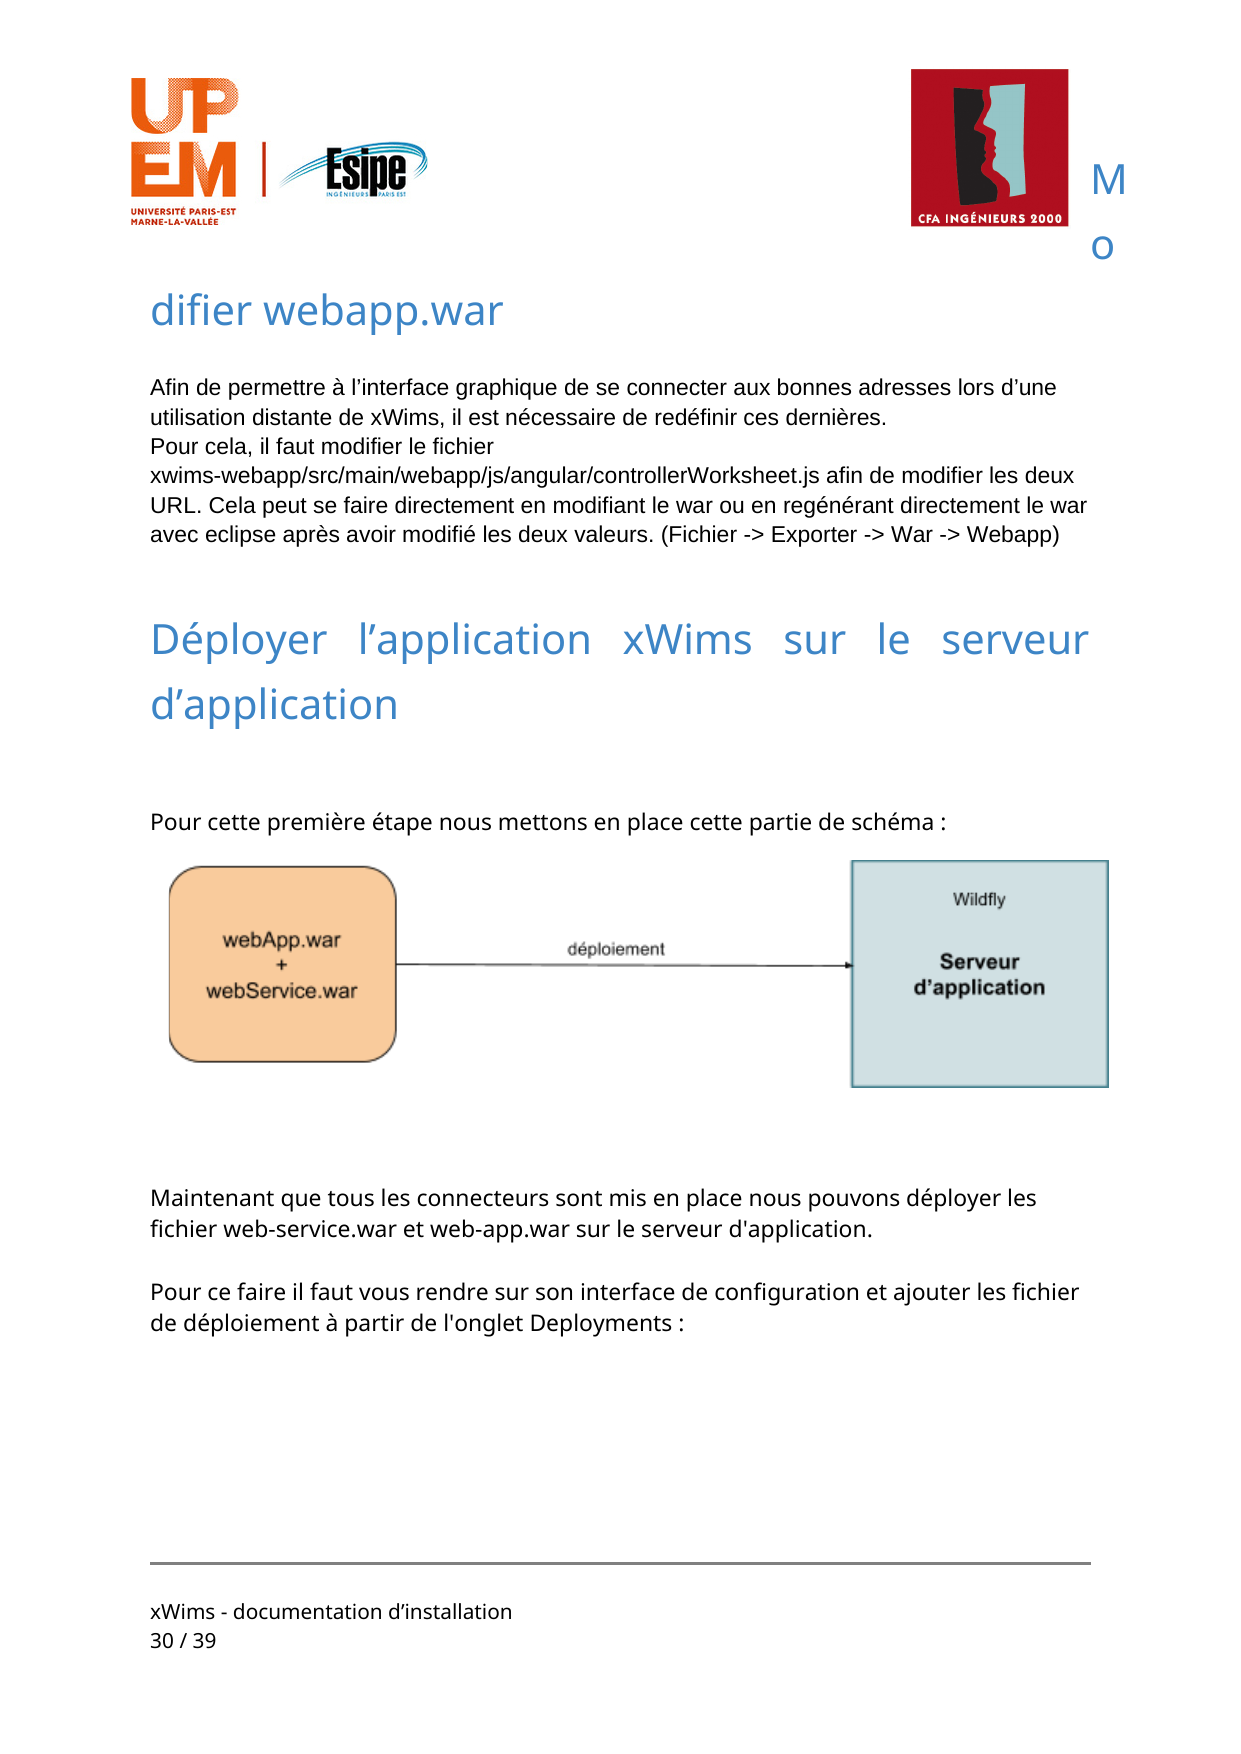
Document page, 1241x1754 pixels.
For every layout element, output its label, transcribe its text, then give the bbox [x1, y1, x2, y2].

text Pour cette première étape nous mettons en place cette partie de schéma : [150, 806, 1091, 837]
text Pour cela, il faut modifier le fichier xwims-webapp/src/main/webapp/js/angular/controllerWorksheet.js afin de modifier les deux URL. Cela peut se faire directement en modifiant le war ou en regénérant directement le war avec eclipse après avoir modifié les deux valeurs. (Fichier -> Exporter -> War -> Webapp) [150, 434, 1091, 547]
picture [131, 78, 428, 225]
text Afin de permettre à l’interface graphique de se connecter aux bonnes adresses lors d’une utilisation distante de xWims, il est nécessaire de redéfinir ces dernières. [150, 375, 1091, 430]
text Maintenant que tous les connecteurs sont mis en place nous pouvons déployer les fichier web-service.war et web-app.war sur le serveur d'application. [150, 1182, 1091, 1244]
picture [907, 66, 1072, 230]
picture [168, 860, 1109, 1088]
text Pour ce faire il faut vous rendre sur son interface de configuration et ajouter les fichier de déploiement à partir de l'onglet Deployments : [150, 1275, 1091, 1338]
subtitle Déployer l’application xWims sur le serveur d’application [150, 610, 1091, 732]
subtitle Modifier webapp.war [150, 150, 1091, 337]
